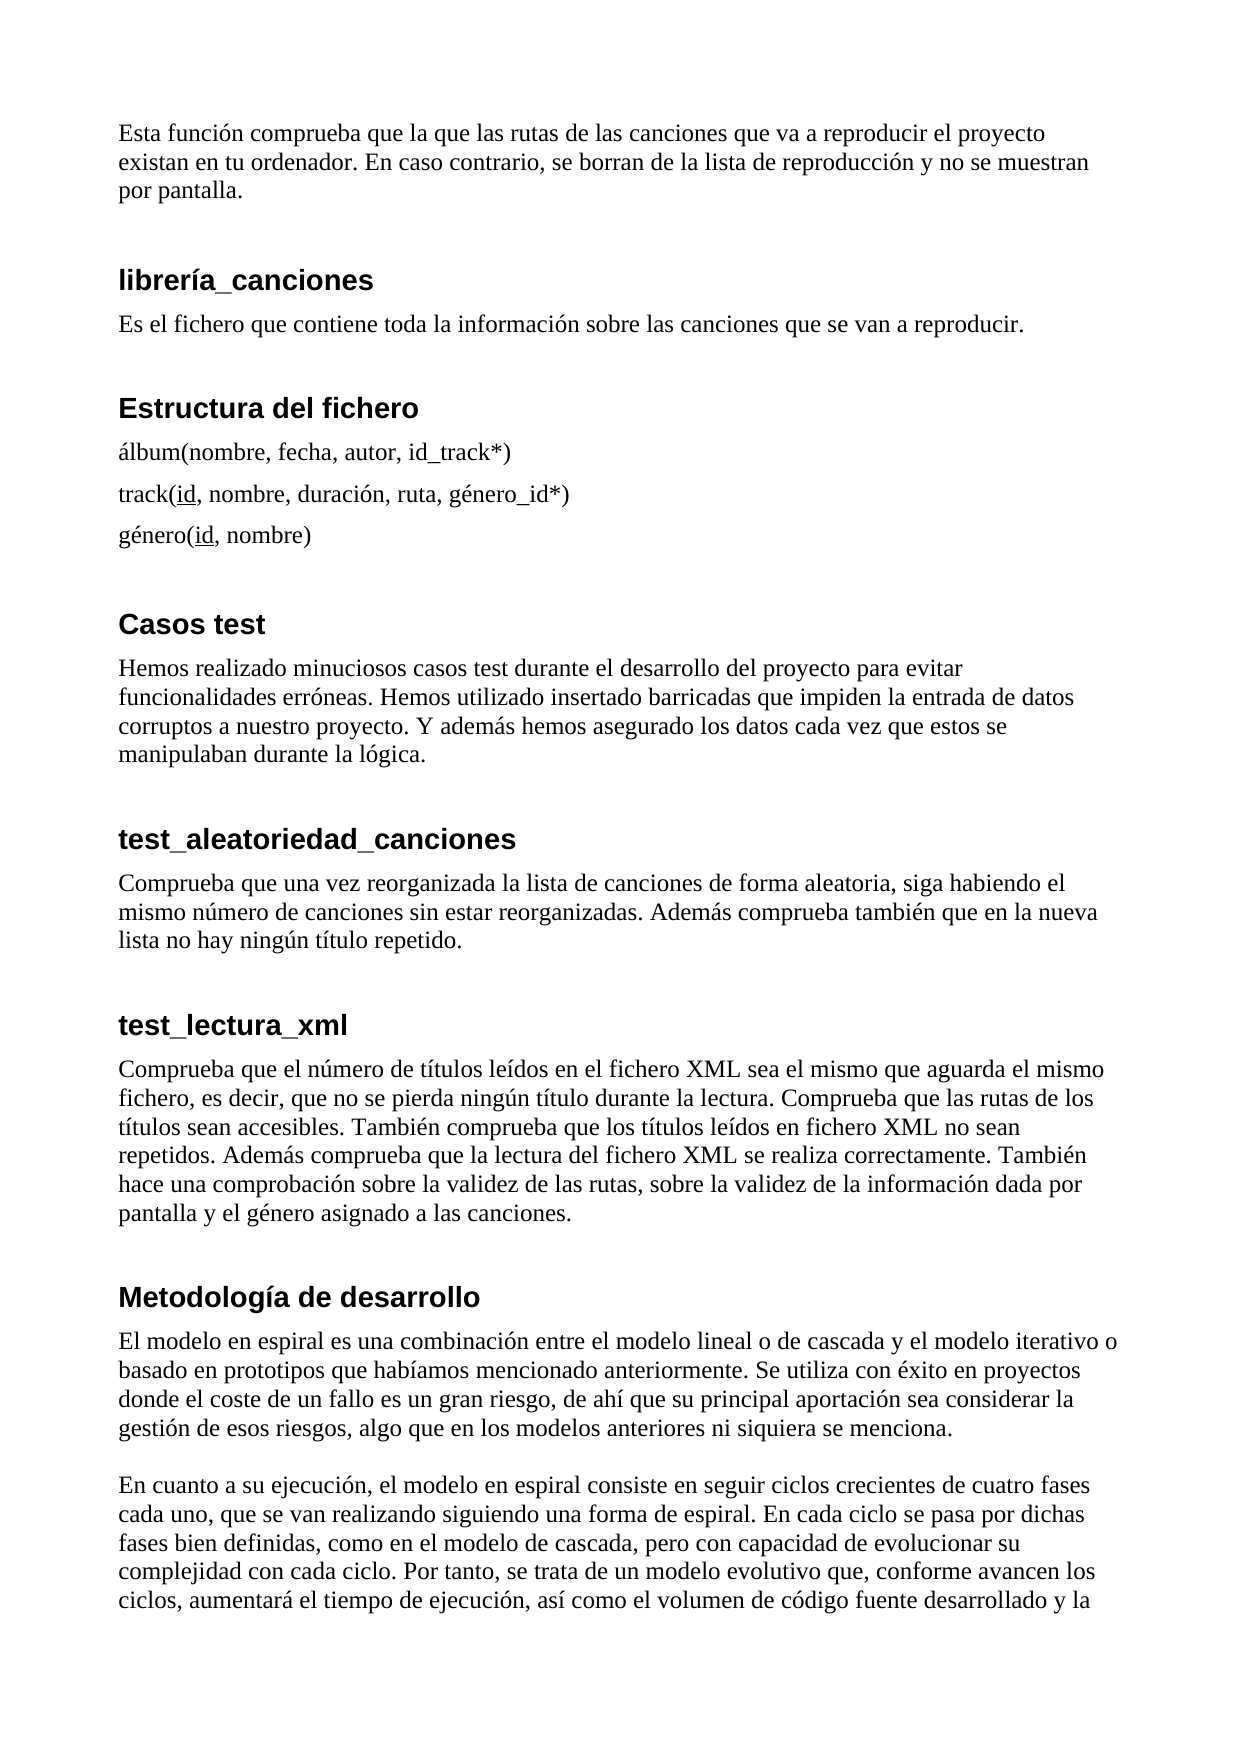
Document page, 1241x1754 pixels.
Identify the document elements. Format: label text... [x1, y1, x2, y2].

text Estructura del fichero [118, 391, 1122, 425]
text Comprueba que el número de títulos leídos en el fichero XML sea el mismo que aguarda el mismo fichero, es decir, que no se pierda ningún título durante la lectura. Comprueba que las rutas de los títulos sean accesibles. También comprueba que los títulos leídos en fichero XML no sean repetidos. Además comprueba que la lectura del fichero XML se realiza correctamente. También hace una comprobación sobre la validez de las rutas, sobre la validez de la información dada por pantalla y el género asignado a las canciones. [118, 1054, 1122, 1227]
text Metodología de desarrollo [118, 1280, 1122, 1314]
text Hemos realizado minuciosos casos test durante el desarrollo del proyecto para evitar funcionalidades erróneas. Hemos utilizado insertado barricadas que impiden la entrada de datos corruptos a nuestro proyecto. Y además hemos asegurado los datos cada vez que estos se manipulaban durante la lógica. [118, 653, 1122, 768]
text El modelo en espiral es una combinación entre el modelo lineal o de cascada y el modelo iterativo o basado en prototipos que habíamos mencionado anteriormente. Se utiliza con éxito en proyectos donde el coste de un fallo es un gran riesgo, de ahí que su principal aportación sea considerar la gestión de esos riesgos, algo que en los modelos anteriores ni siquiera se menciona. [118, 1326, 1122, 1441]
text álbum(nombre, fecha, autor, id_track*) [118, 437, 1122, 466]
text librería_canciones [118, 263, 1122, 296]
text track(id, nombre, duración, ruta, género_id*) [118, 479, 1122, 507]
text test_aleatoriedad_canciones [118, 822, 1122, 856]
text test_lectura_xml [118, 1008, 1122, 1042]
text Comprueba que una vez reorganizada la lista de canciones de forma aleatoria, siga habiendo el mismo número de canciones sin estar reorganizadas. Además comprueba también que en la nueva lista no hay ningún título repetido. [118, 868, 1122, 954]
text Casos test [118, 607, 1122, 641]
text En cuanto a su ejecución, el modelo en espiral consiste en seguir ciclos crecientes de cuatro fases cada uno, que se van realizando siguiendo una forma de espiral. En cada ciclo se pasa por dichas fases bien definidas, como en el modelo de cascada, pero con capacidad de evolucionar su complejidad con cada ciclo. Por tanto, se trata de un modelo evolutivo que, conforme avancen los ciclos, aumentará el tiempo de ejecución, así como el volumen de código fuente desarrollado y la [118, 1470, 1122, 1614]
text Es el fichero que contiene toda la información sobre las canciones que se van a reproducir. [118, 309, 1122, 338]
text género(id, nombre) [118, 520, 1122, 549]
text Esta función comprueba que la que las rutas de las canciones que va a reproducir el proyecto existan en tu ordenador. En caso contrario, se borran de la lista de reproducción y no se muestran por pantalla. [118, 118, 1122, 204]
